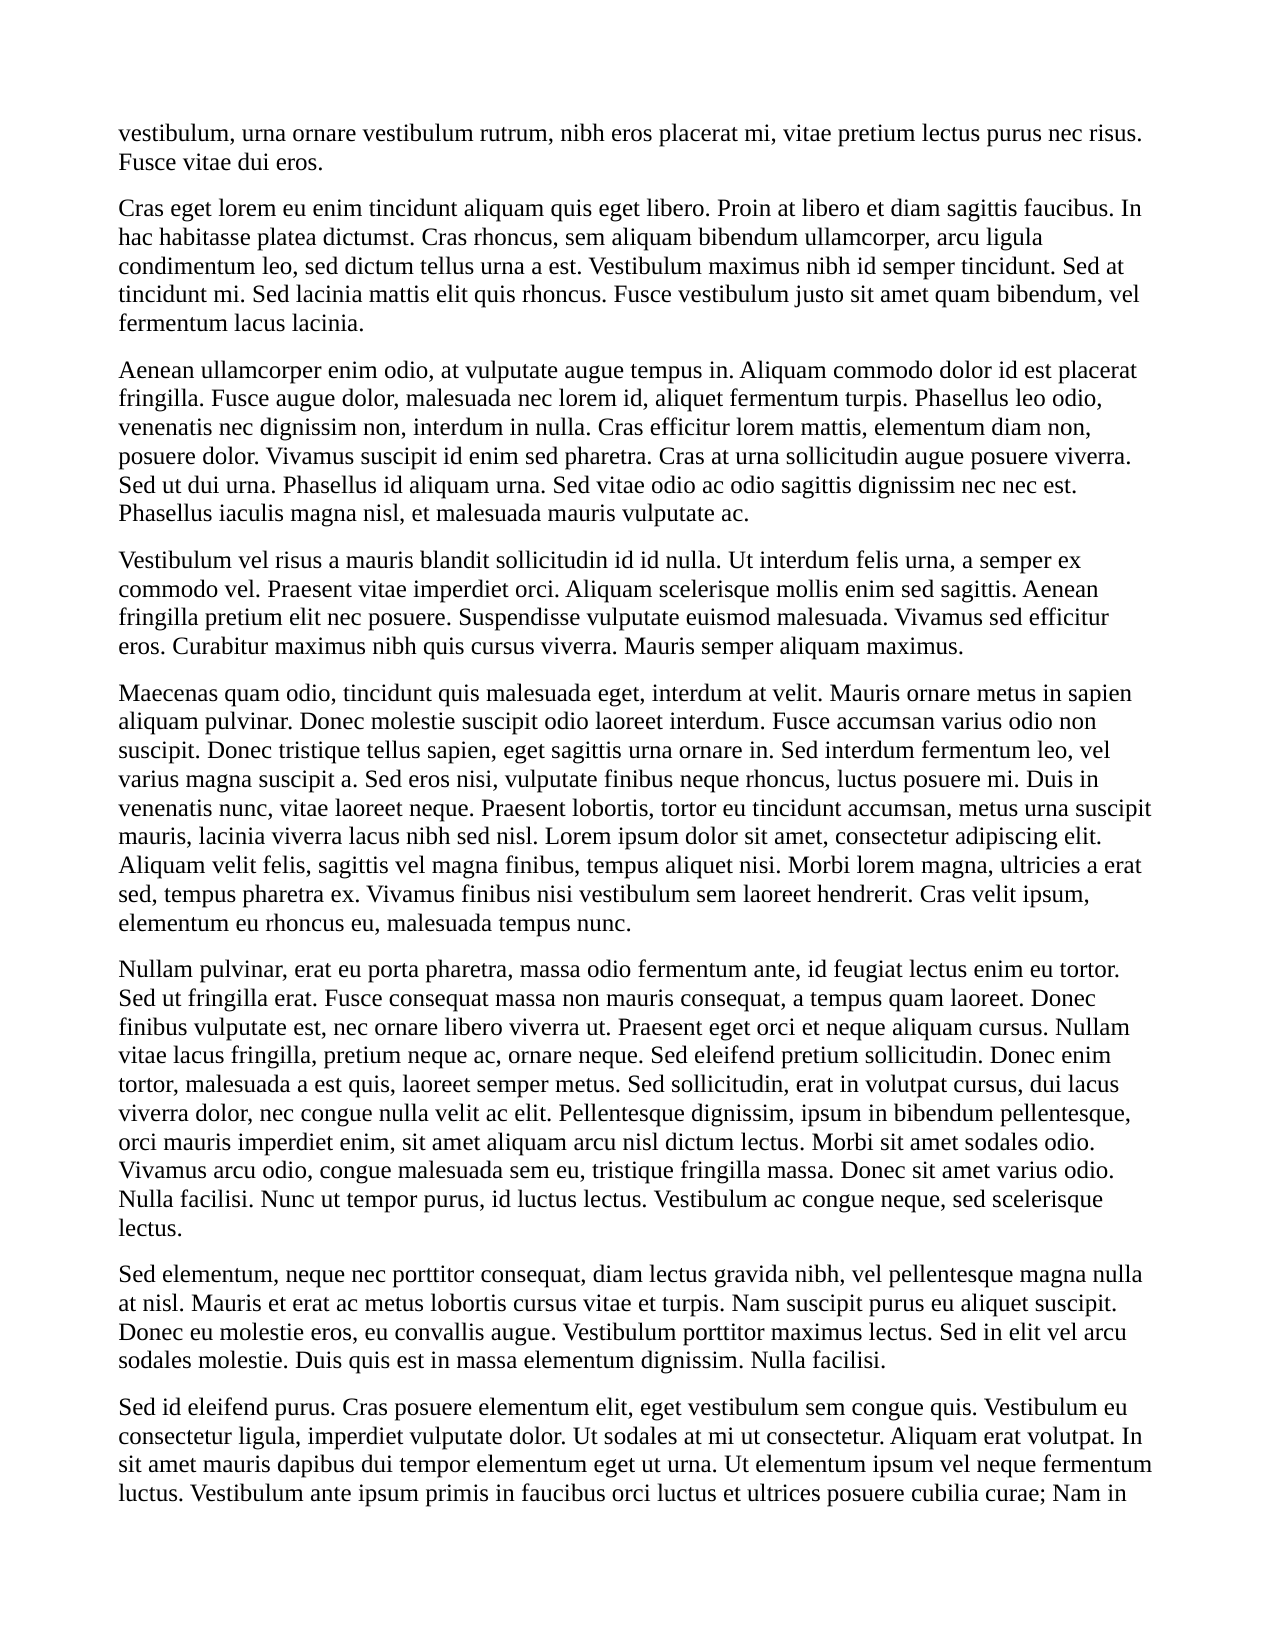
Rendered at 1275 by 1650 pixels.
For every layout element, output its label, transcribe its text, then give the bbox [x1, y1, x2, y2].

text Aenean ullamcorper enim odio, at vulputate augue tempus in. Aliquam commodo dolor id est placerat fringilla. Fusce augue dolor, malesuada nec lorem id, aliquet fermentum turpis. Phasellus leo odio, venenatis nec dignissim non, interdum in nulla. Cras efficitur lorem mattis, elementum diam non, posuere dolor. Vivamus suscipit id enim sed pharetra. Cras at urna sollicitudin augue posuere viverra. Sed ut dui urna. Phasellus id aliquam urna. Sed vitae odio ac odio sagittis dignissim nec nec est. Phasellus iaculis magna nisl, et malesuada mauris vulputate ac. [118, 355, 1157, 527]
text vestibulum, urna ornare vestibulum rutrum, nibh eros placerat mi, vitae pretium lectus purus nec risus. Fusce vitae dui eros. [118, 118, 1157, 176]
text Nullam pulvinar, erat eu porta pharetra, massa odio fermentum ante, id feugiat lectus enim eu tortor. Sed ut fringilla erat. Fusce consequat massa non mauris consequat, a tempus quam laoreet. Donec finibus vulputate est, nec ornare libero viverra ut. Praesent eget orci et neque aliquam cursus. Nullam vitae lacus fringilla, pretium neque ac, ornare neque. Sed eleifend pretium sollicitudin. Donec enim tortor, malesuada a est quis, laoreet semper metus. Sed sollicitudin, erat in volutpat cursus, dui lacus viverra dolor, nec congue nulla velit ac elit. Pellentesque dignissim, ipsum in bibendum pellentesque, orci mauris imperdiet enim, sit amet aliquam arcu nisl dictum lectus. Morbi sit amet sodales odio. Vivamus arcu odio, congue malesuada sem eu, tristique fringilla massa. Donec sit amet varius odio. Nulla facilisi. Nunc ut tempor purus, id luctus lectus. Vestibulum ac congue neque, sed scelerisque lectus. [118, 954, 1157, 1242]
text Sed id eleifend purus. Cras posuere elementum elit, eget vestibulum sem congue quis. Vestibulum eu consectetur ligula, imperdiet vulputate dolor. Ut sodales at mi ut consectetur. Aliquam erat volutpat. In sit amet mauris dapibus dui tempor elementum eget ut urna. Ut elementum ipsum vel neque fermentum luctus. Vestibulum ante ipsum primis in faucibus orci luctus et ultrices posuere cubilia curae; Nam in [118, 1392, 1157, 1507]
text Vestibulum vel risus a mauris blandit sollicitudin id id nulla. Ut interdum felis urna, a semper ex commodo vel. Praesent vitae imperdiet orci. Aliquam scelerisque mollis enim sed sagittis. Aenean fringilla pretium elit nec posuere. Suspendisse vulputate euismod malesuada. Vivamus sed efficitur eros. Curabitur maximus nibh quis cursus viverra. Mauris semper aliquam maximus. [118, 545, 1157, 660]
text Maecenas quam odio, tincidunt quis malesuada eget, interdum at velit. Mauris ornare metus in sapien aliquam pulvinar. Donec molestie suscipit odio laoreet interdum. Fusce accumsan varius odio non suscipit. Donec tristique tellus sapien, eget sagittis urna ornare in. Sed interdum fermentum leo, vel varius magna suscipit a. Sed eros nisi, vulputate finibus neque rhoncus, luctus posuere mi. Duis in venenatis nunc, vitae laoreet neque. Praesent lobortis, tortor eu tincidunt accumsan, metus urna suscipit mauris, lacinia viverra lacus nibh sed nisl. Lorem ipsum dolor sit amet, consectetur adipiscing elit. Aliquam velit felis, sagittis vel magna finibus, tempus aliquet nisi. Morbi lorem magna, ultricies a erat sed, tempus pharetra ex. Vivamus finibus nisi vestibulum sem laoreet hendrerit. Cras velit ipsum, elementum eu rhoncus eu, malesuada tempus nunc. [118, 678, 1157, 936]
text Cras eget lorem eu enim tincidunt aliquam quis eget libero. Proin at libero et diam sagittis faucibus. In hac habitasse platea dictumst. Cras rhoncus, sem aliquam bibendum ullamcorper, arcu ligula condimentum leo, sed dictum tellus urna a est. Vestibulum maximus nibh id semper tincidunt. Sed at tincidunt mi. Sed lacinia mattis elit quis rhoncus. Fusce vestibulum justo sit amet quam bibendum, vel fermentum lacus lacinia. [118, 193, 1157, 337]
text Sed elementum, neque nec porttitor consequat, diam lectus gravida nibh, vel pellentesque magna nulla at nisl. Mauris et erat ac metus lobortis cursus vitae et turpis. Nam suscipit purus eu aliquet suscipit. Donec eu molestie eros, eu convallis augue. Vestibulum porttitor maximus lectus. Sed in elit vel arcu sodales molestie. Duis quis est in massa elementum dignissim. Nulla facilisi. [118, 1259, 1157, 1374]
